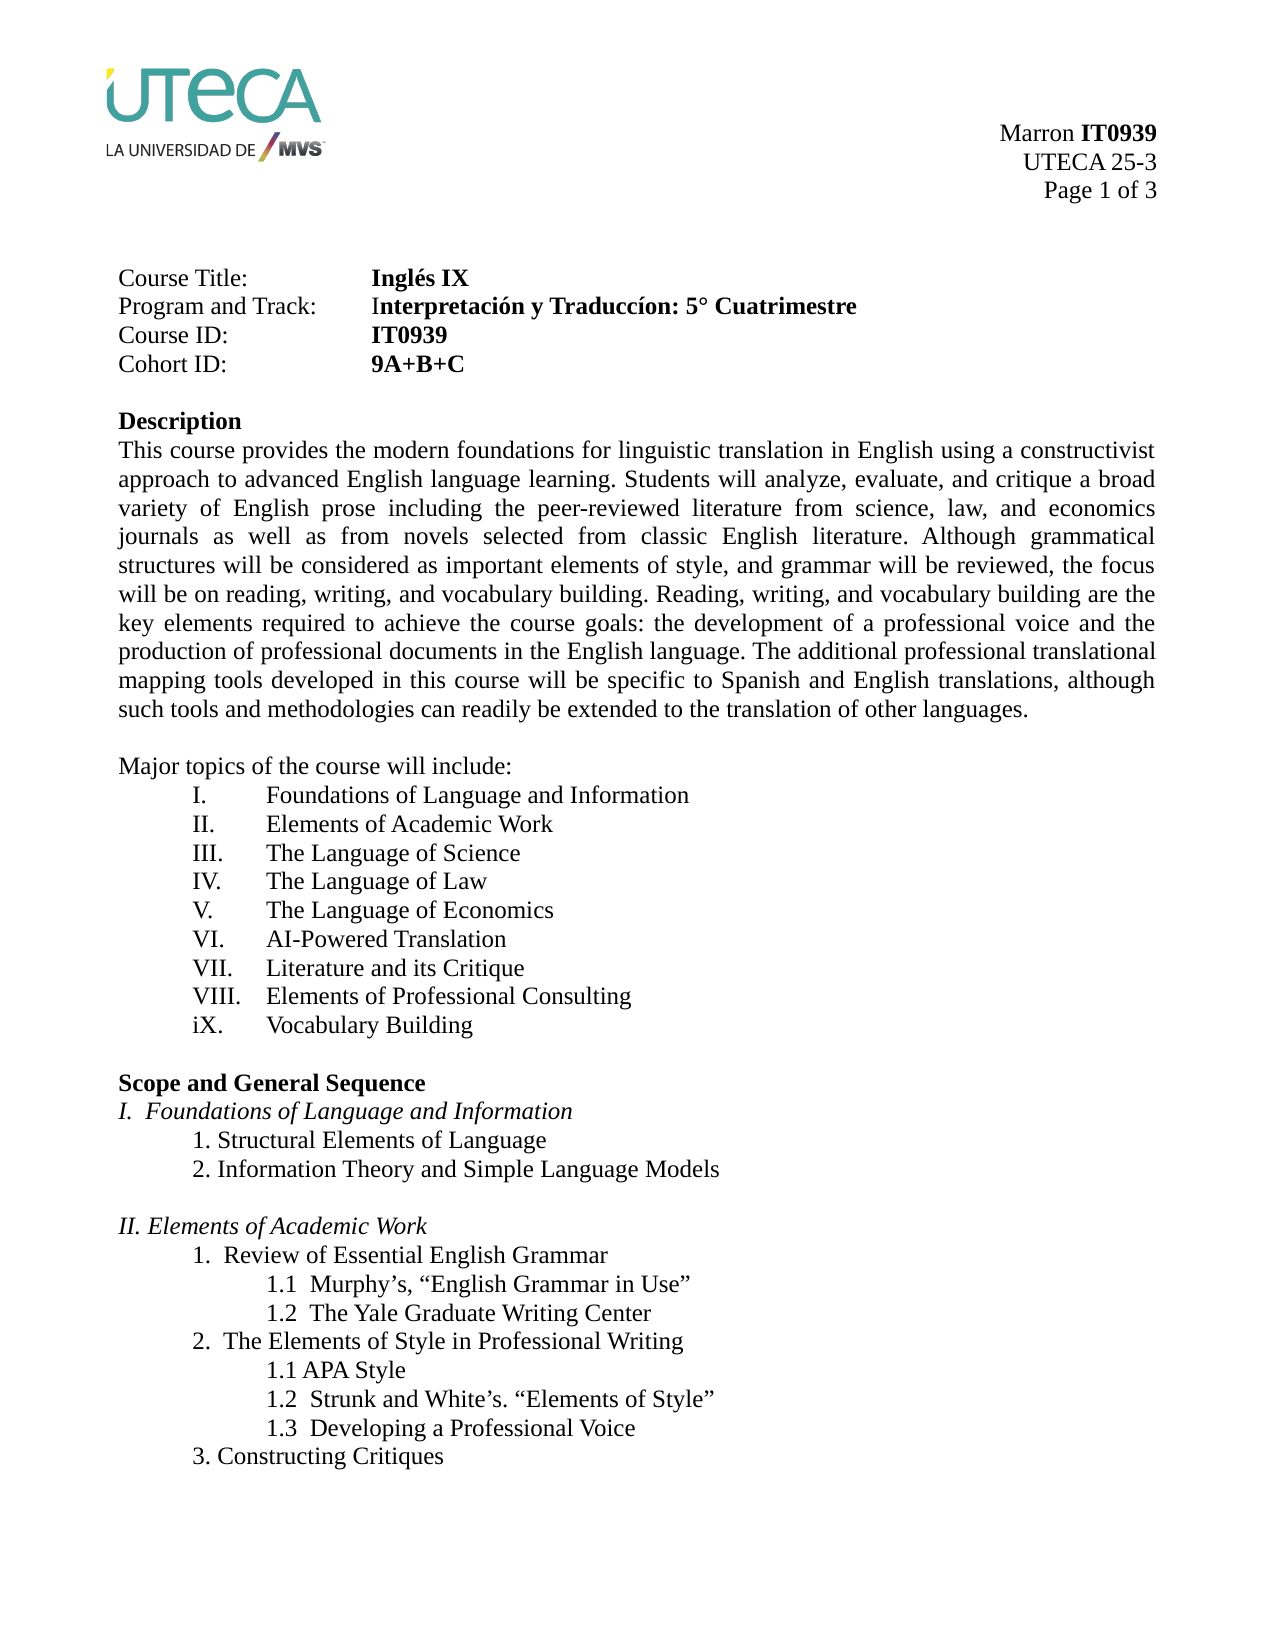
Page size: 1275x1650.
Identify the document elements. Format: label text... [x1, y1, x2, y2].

text 3. Constructing Critiques [192, 1441, 1157, 1470]
text 1. Review of Essential English Grammar [118, 1240, 1157, 1269]
text 2. The Elements of Style in Professional Writing [118, 1326, 1157, 1355]
text VIII. Elements of Professional Consulting [192, 981, 1157, 1010]
text 1.1 Murphy’s, “English Grammar in Use” [192, 1269, 1157, 1298]
text V. The Language of Economics [192, 895, 1157, 924]
picture [104, 64, 328, 166]
text 1.2 Strunk and White’s. “Elements of Style” [192, 1384, 1157, 1413]
text VI. AI-Powered Translation [192, 924, 1157, 953]
text IV. The Language of Law [192, 866, 1157, 895]
text 1. Structural Elements of Language [192, 1125, 1157, 1154]
table_cell 9A+B+C [371, 349, 1157, 378]
table_header Course Title: [118, 263, 371, 291]
text I. Foundations of Language and Information [192, 780, 1157, 809]
text VII. Literature and its Critique [192, 953, 1157, 981]
text Scope and General Sequence [118, 1068, 1157, 1096]
text 2. Information Theory and Simple Language Models [192, 1154, 1157, 1183]
text I. Foundations of Language and Information [118, 1096, 1157, 1125]
table_cell Course ID: [118, 320, 371, 349]
text III. The Language of Science [192, 838, 1157, 866]
text II. Elements of Academic Work [192, 809, 1157, 838]
text This course provides the modern foundations for linguistic translation in English using a constructivist approach to advanced English language learning. Students will analyze, evaluate, and critique a broad variety of English prose including the peer-reviewed literature from science, law, and economics journals as well as from novels selected from classic English literature. Although grammatical structures will be considered as important elements of style, and grammar will be reviewed, the focus will be on reading, writing, and vocabulary building. Reading, writing, and vocabulary building are the key elements required to achieve the course goals: the development of a professional voice and the production of professional documents in the English language. The additional professional translational mapping tools developed in this course will be specific to Spanish and English translations, although such tools and methodologies can readily be extended to the translation of other languages. [118, 435, 1157, 723]
text II. Elements of Academic Work [118, 1211, 1157, 1240]
table_cell IT0939 [371, 320, 1157, 349]
table_cell Interpretación y Traduccíon: 5° Cuatrimestre [371, 291, 1157, 320]
text 1.3 Developing a Professional Voice [118, 1413, 1157, 1441]
table_cell Cohort ID: [118, 349, 371, 378]
text Major topics of the course will include: [118, 751, 1157, 780]
text 1.1 APA Style [192, 1355, 1157, 1384]
table_cell Program and Track: [118, 291, 371, 320]
text 1.2 The Yale Graduate Writing Center [192, 1298, 1157, 1326]
table_header Inglés IX [371, 263, 1157, 291]
text iX. Vocabulary Building [118, 1010, 1157, 1039]
text Description [118, 406, 1157, 435]
